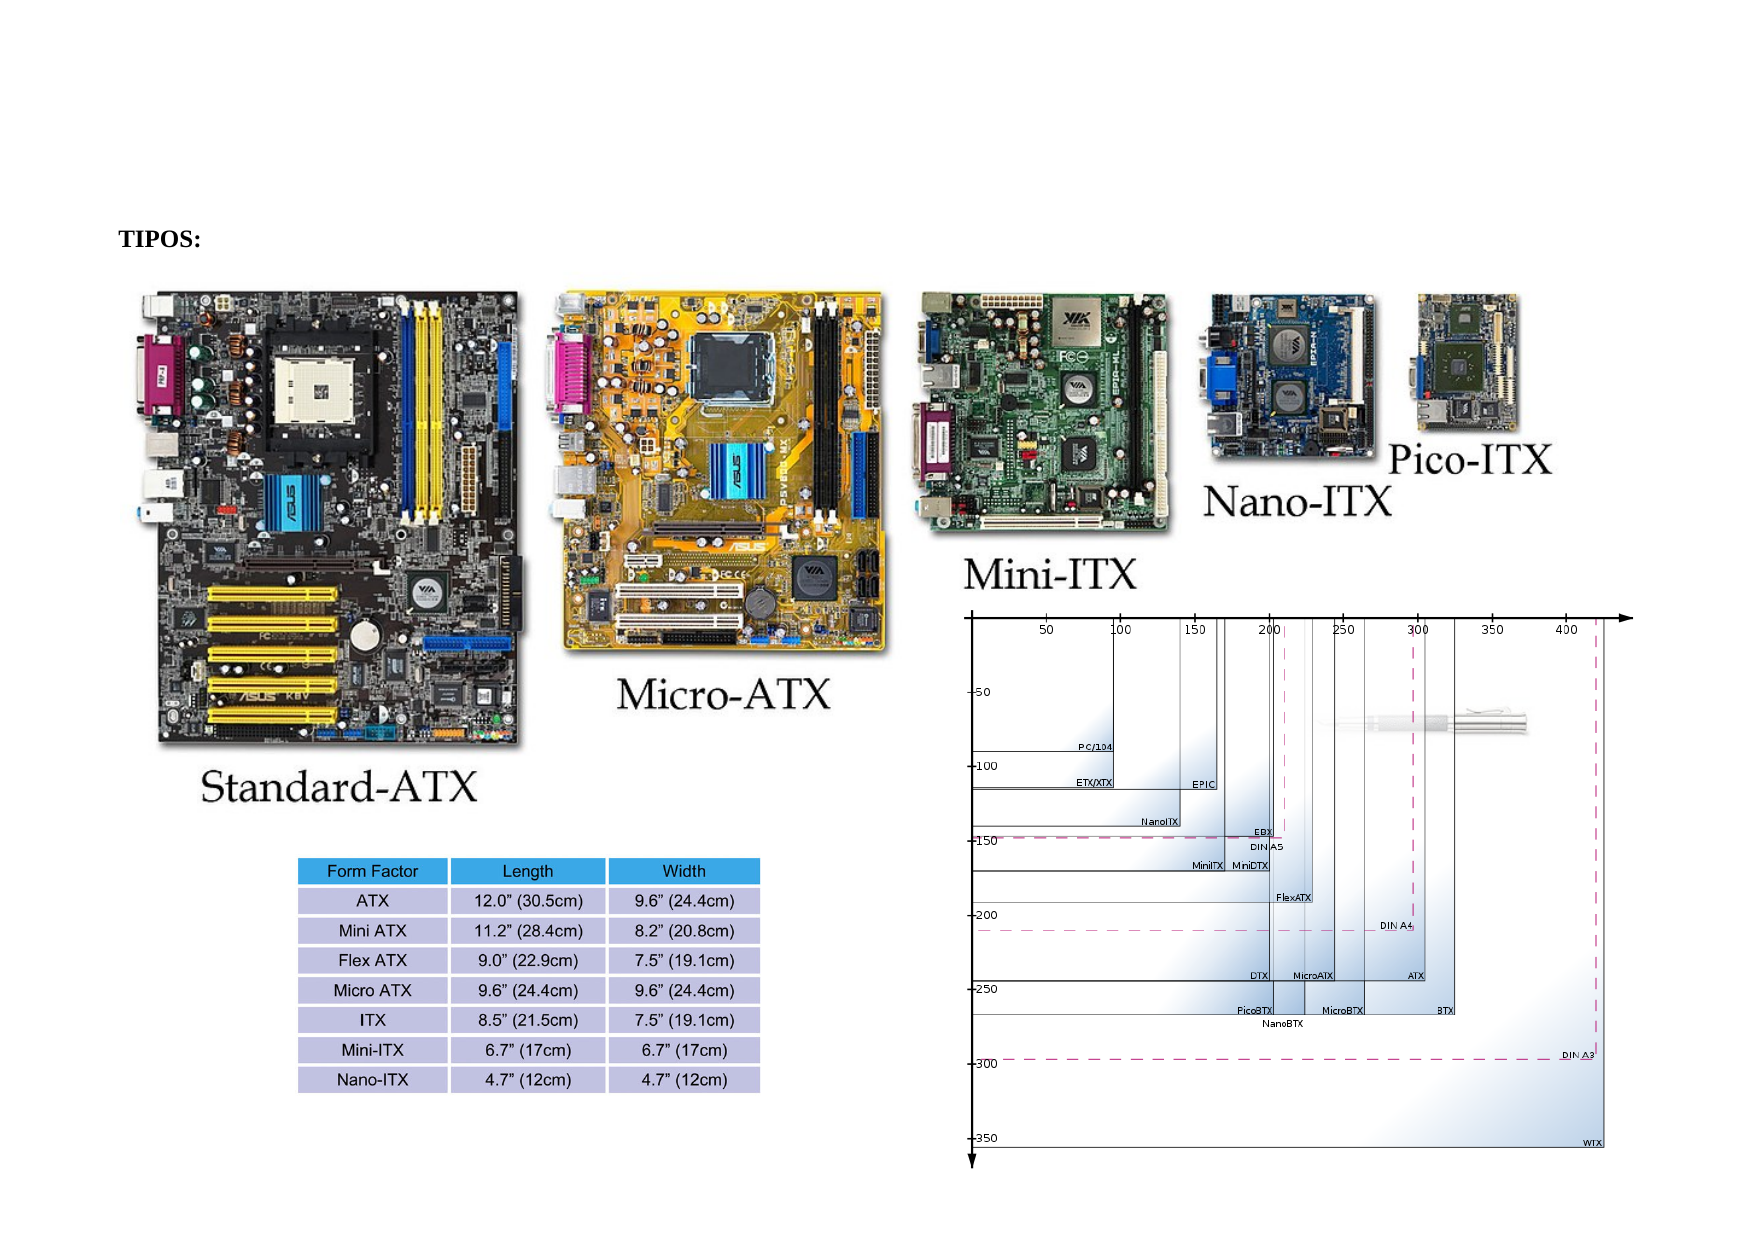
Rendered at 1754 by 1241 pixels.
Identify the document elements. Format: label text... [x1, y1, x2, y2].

picture [294, 854, 763, 1096]
text TIPOS: [118, 224, 1636, 253]
picture [120, 253, 1634, 1169]
